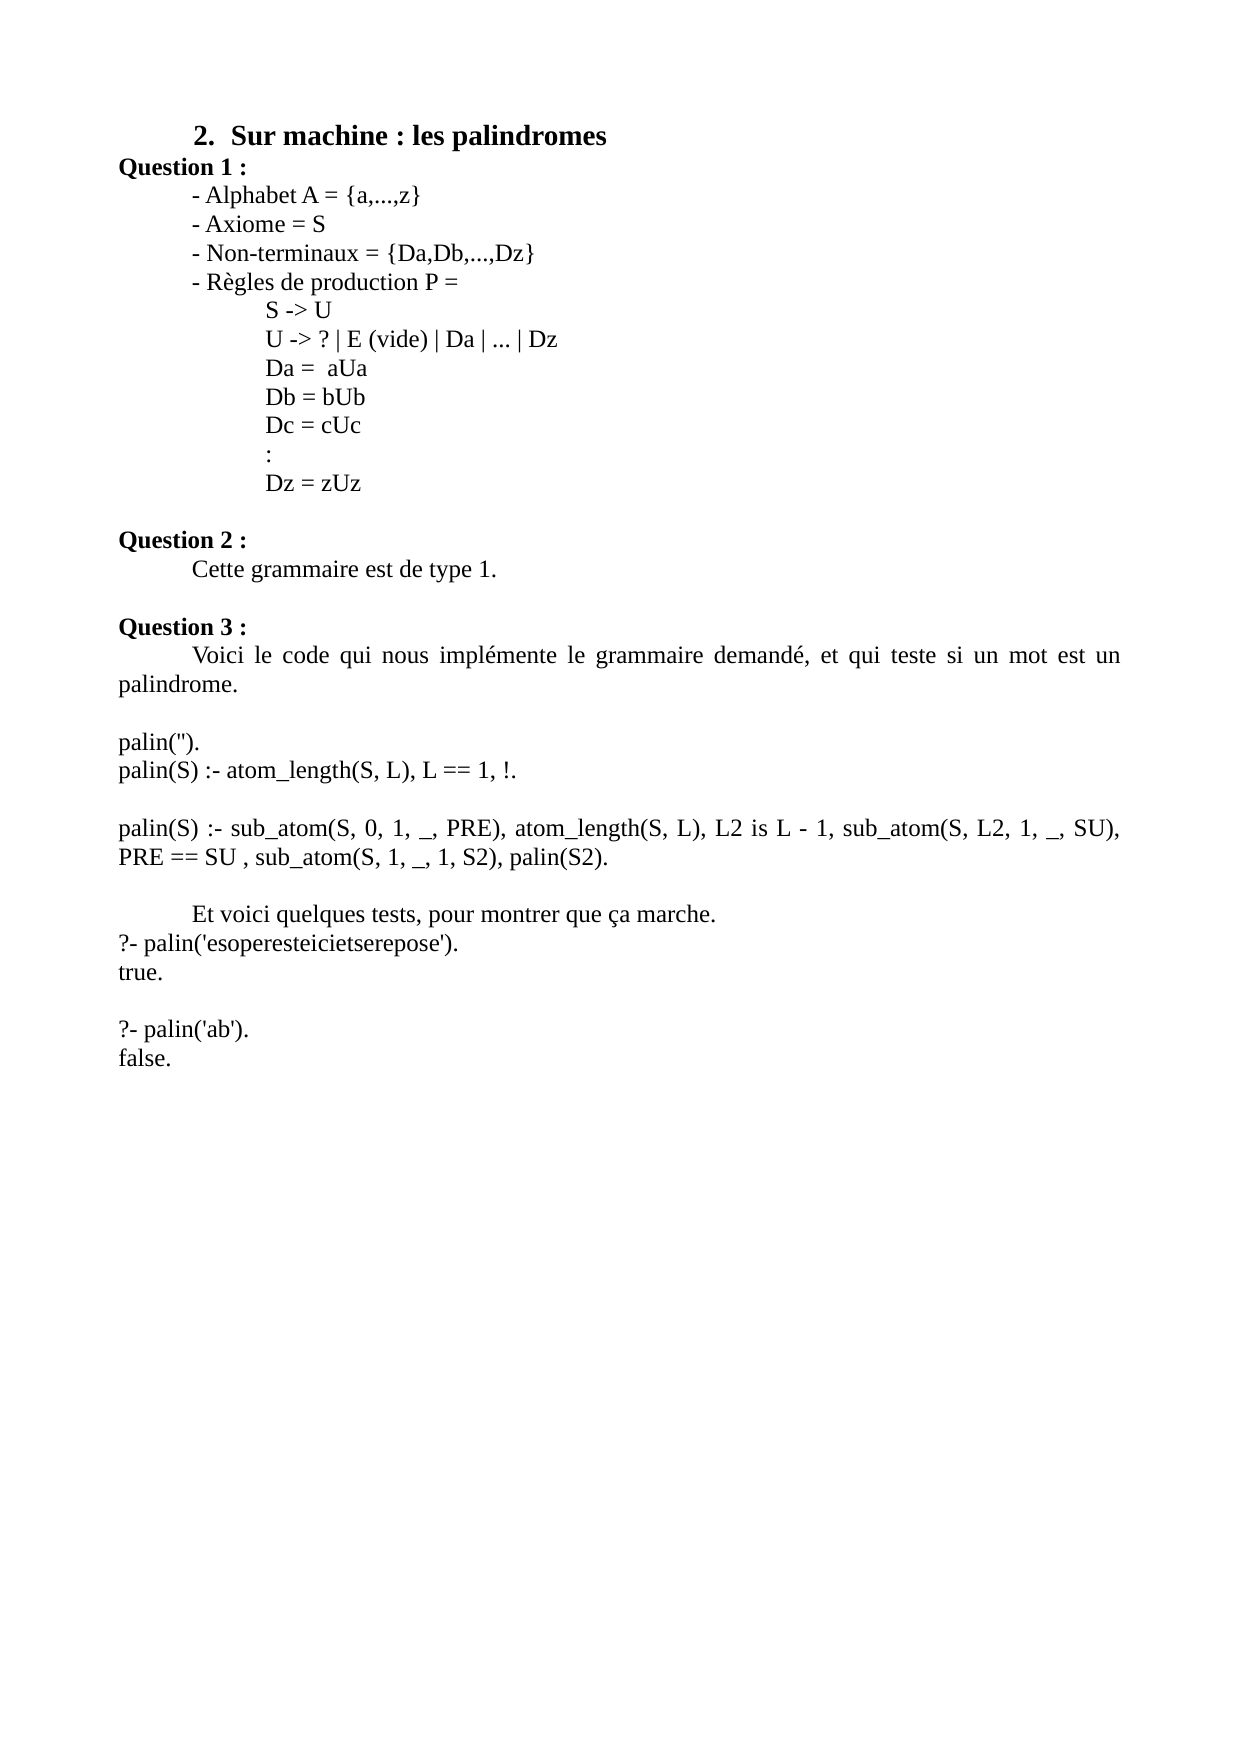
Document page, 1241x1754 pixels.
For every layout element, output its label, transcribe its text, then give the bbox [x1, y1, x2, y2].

text : [118, 439, 1122, 468]
text ?- palin('esoperesteicietserepose'). [118, 928, 1122, 957]
text palin(S) :- atom_length(S, L), L == 1, !. [118, 755, 1122, 784]
text Question 3 : [118, 612, 1122, 640]
text Dz = zUz [118, 468, 1122, 497]
text palin(''). [118, 727, 1122, 755]
text - Alphabet A = {a,...,z} [118, 180, 1122, 209]
text false. [118, 1043, 1122, 1072]
text Da = aUa [118, 353, 1122, 382]
text Question 2 : [118, 525, 1122, 554]
text S -> U [118, 295, 1122, 324]
text palin(S) :- sub_atom(S, 0, 1, _, PRE), atom_length(S, L), L2 is L - 1, sub_atom(S, L2, 1, _, SU), PRE == SU , sub_atom(S, 1, _, 1, S2), palin(S2). [118, 813, 1122, 870]
text Question 1 : [118, 152, 1122, 180]
text Dc = cUc [118, 410, 1122, 439]
text Cette grammaire est de type 1. [118, 554, 1122, 583]
text - Non-terminaux = {Da,Db,...,Dz} [118, 238, 1122, 267]
text - Règles de production P = [118, 267, 1122, 295]
text - Axiome = S [118, 209, 1122, 238]
text true. [118, 957, 1122, 985]
text U -> ? | E (vide) | Da | ... | Dz [118, 324, 1122, 353]
text Et voici quelques tests, pour montrer que ça marche. [118, 899, 1122, 928]
list Sur machine : les palindromes [193, 118, 1122, 152]
text Db = bUb [118, 382, 1122, 410]
text Voici le code qui nous implémente le grammaire demandé, et qui teste si un mot est un palindrome. [118, 640, 1122, 698]
text ?- palin('ab'). [118, 1014, 1122, 1043]
